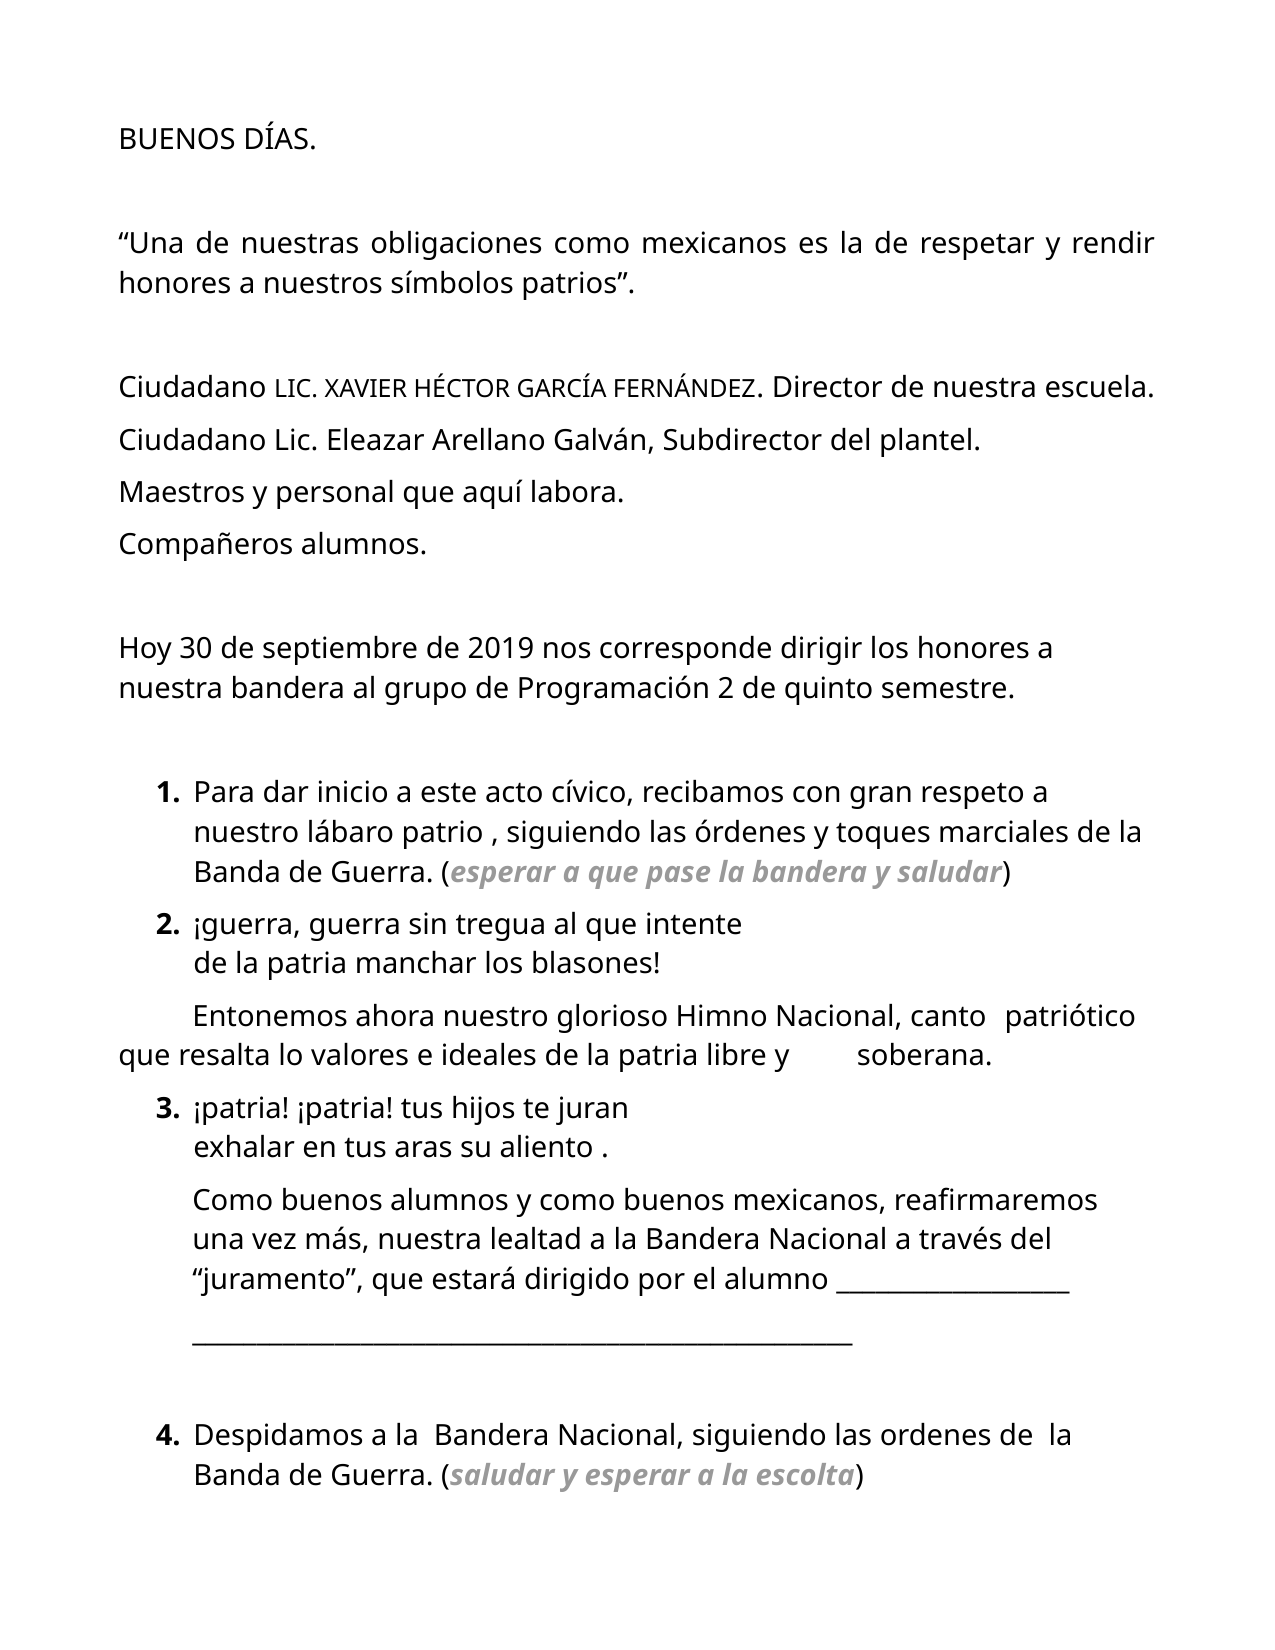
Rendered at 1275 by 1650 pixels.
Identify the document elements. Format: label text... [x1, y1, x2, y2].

list ¡patria! ¡patria! tus hijos te juran exhalar en tus aras su aliento . [156, 1087, 1157, 1166]
text Maestros y personal que aquí labora. [118, 471, 1157, 511]
text Como buenos alumnos y como buenos mexicanos, reafirmaremos una vez más, nuestra lealtad a la Bandera Nacional a través del “juramento”, que estará dirigido por el alumno __________________ [118, 1179, 1157, 1298]
list Despidamos a la Bandera Nacional, siguiendo las ordenes de la Banda de Guerra. (saludar y esperar a la escolta) [156, 1415, 1157, 1494]
text “Una de nuestras obligaciones como mexicanos es la de respetar y rendir honores a nuestros símbolos patrios”. [118, 222, 1157, 302]
text ___________________________________________________ [118, 1310, 1157, 1350]
text BUENOS DÍAS. [118, 118, 1157, 158]
text Compañeros alumnos. [118, 523, 1157, 563]
text Ciudadano LIC. XAVIER HÉCTOR GARCÍA FERNÁNDEZ. Director de nuestra escuela. [118, 367, 1157, 406]
list ¡guerra, guerra sin tregua al que intente de la patria manchar los blasones! [156, 903, 1157, 982]
text Hoy 30 de septiembre de 2019 nos corresponde dirigir los honores a nuestra bandera al grupo de Programación 2 de quinto semestre. [118, 627, 1157, 707]
text Ciudadano Lic. Eleazar Arellano Galván, Subdirector del plantel. [118, 419, 1157, 458]
list Para dar inicio a este acto cívico, recibamos con gran respeto a nuestro lábaro patrio , siguiendo las órdenes y toques marciales de la Banda de Guerra. (esperar a que pase la bandera y saludar) [156, 772, 1157, 891]
text Entonemos ahora nuestro glorioso Himno Nacional, canto patriótico que resalta lo valores e ideales de la patria libre y soberana. [118, 995, 1157, 1074]
